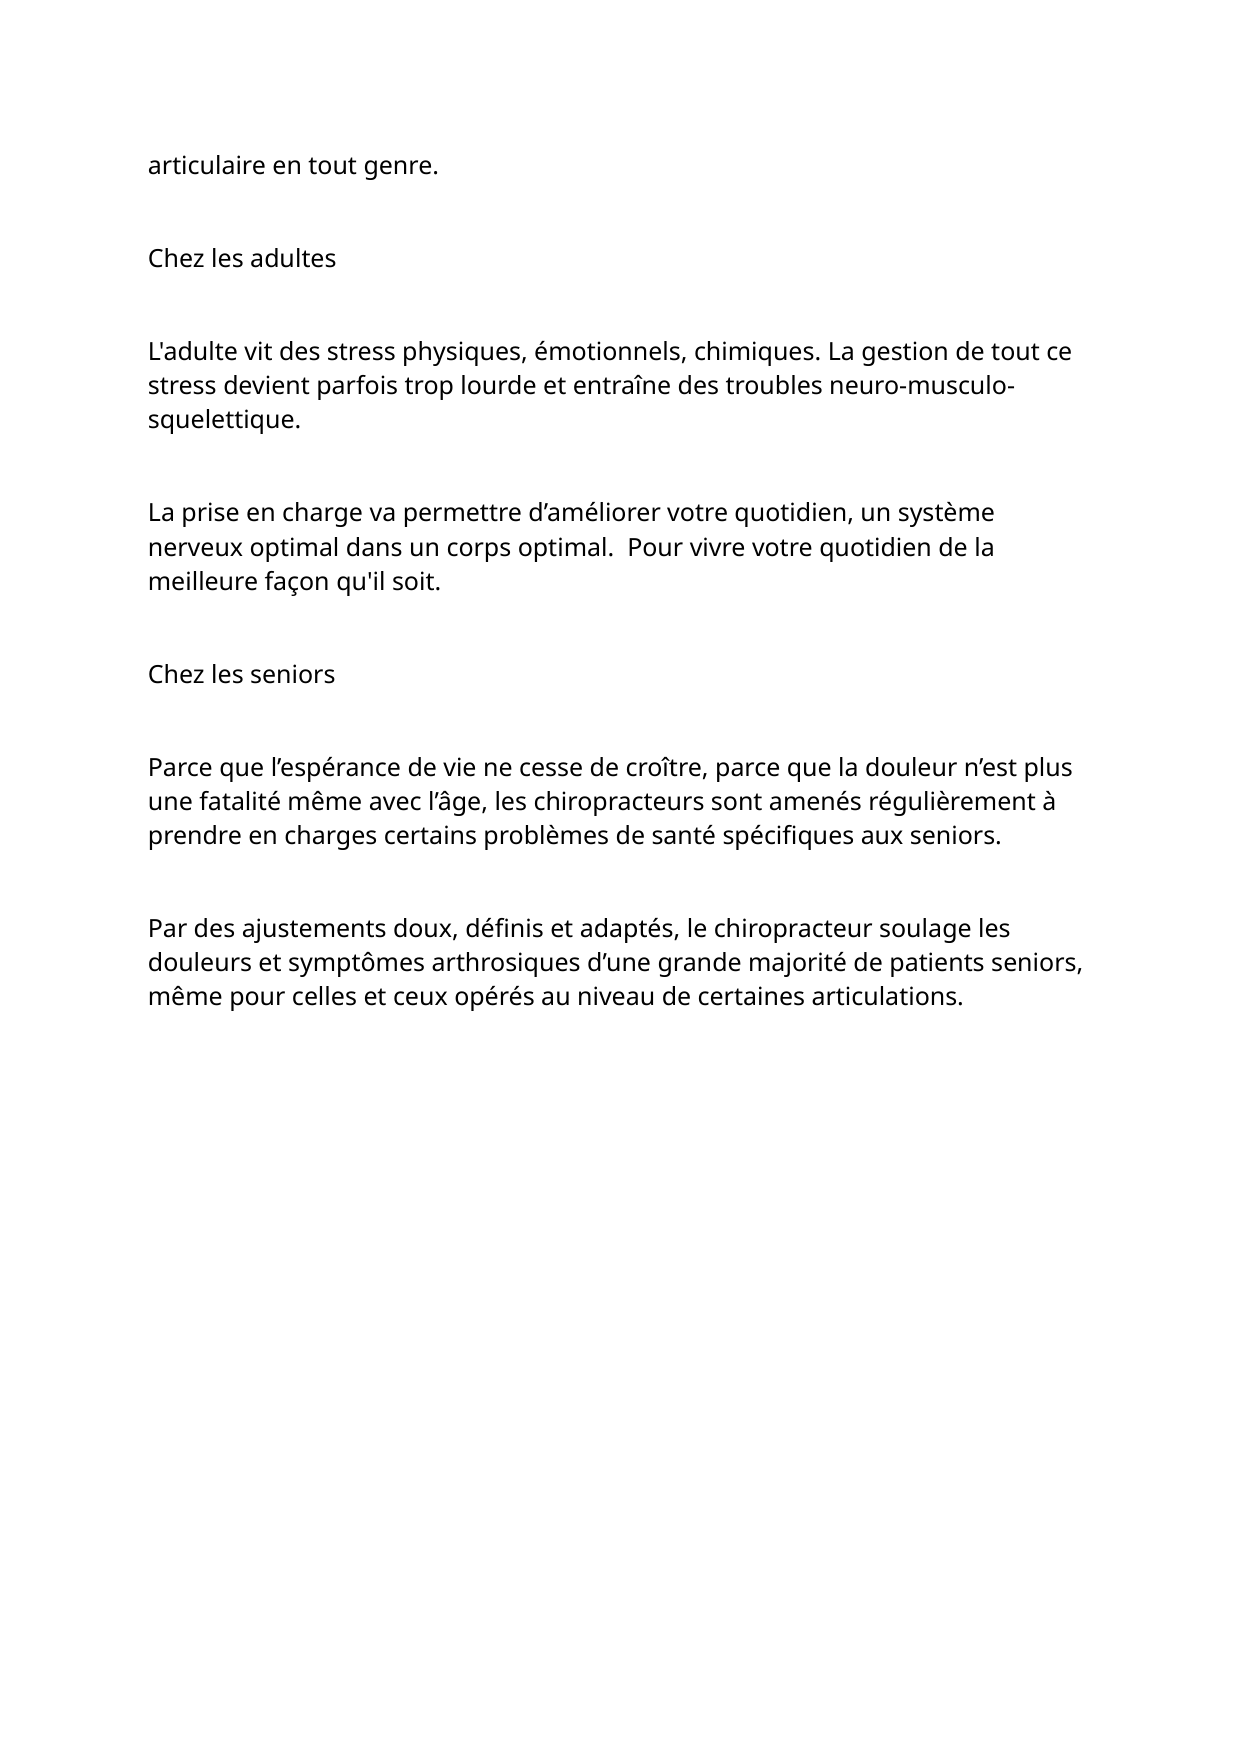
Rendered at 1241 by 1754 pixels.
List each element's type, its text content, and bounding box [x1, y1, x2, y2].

text L'adulte vit des stress physiques, émotionnels, chimiques. La gestion de tout ce stress devient parfois trop lourde et entraîne des troubles neuro-musculo-squelettique. [148, 334, 1093, 436]
text Par des ajustements doux, définis et adaptés, le chiropracteur soulage les douleurs et symptômes arthrosiques d’une grande majorité de patients seniors, même pour celles et ceux opérés au niveau de certaines articulations. [148, 911, 1093, 1013]
text La prise en charge va permettre d’améliorer votre quotidien, un système nerveux optimal dans un corps optimal. Pour vivre votre quotidien de la meilleure façon qu'il soit. [148, 495, 1093, 597]
text Chez les seniors [148, 656, 1093, 690]
text Chez les adultes [148, 241, 1093, 275]
text Parce que l’espérance de vie ne cesse de croître, parce que la douleur n’est plus une fatalité même avec l’âge, les chiropracteurs sont amenés régulièrement à prendre en charges certains problèmes de santé spécifiques aux seniors. [148, 749, 1093, 852]
text articulaire en tout genre. [148, 148, 1093, 182]
